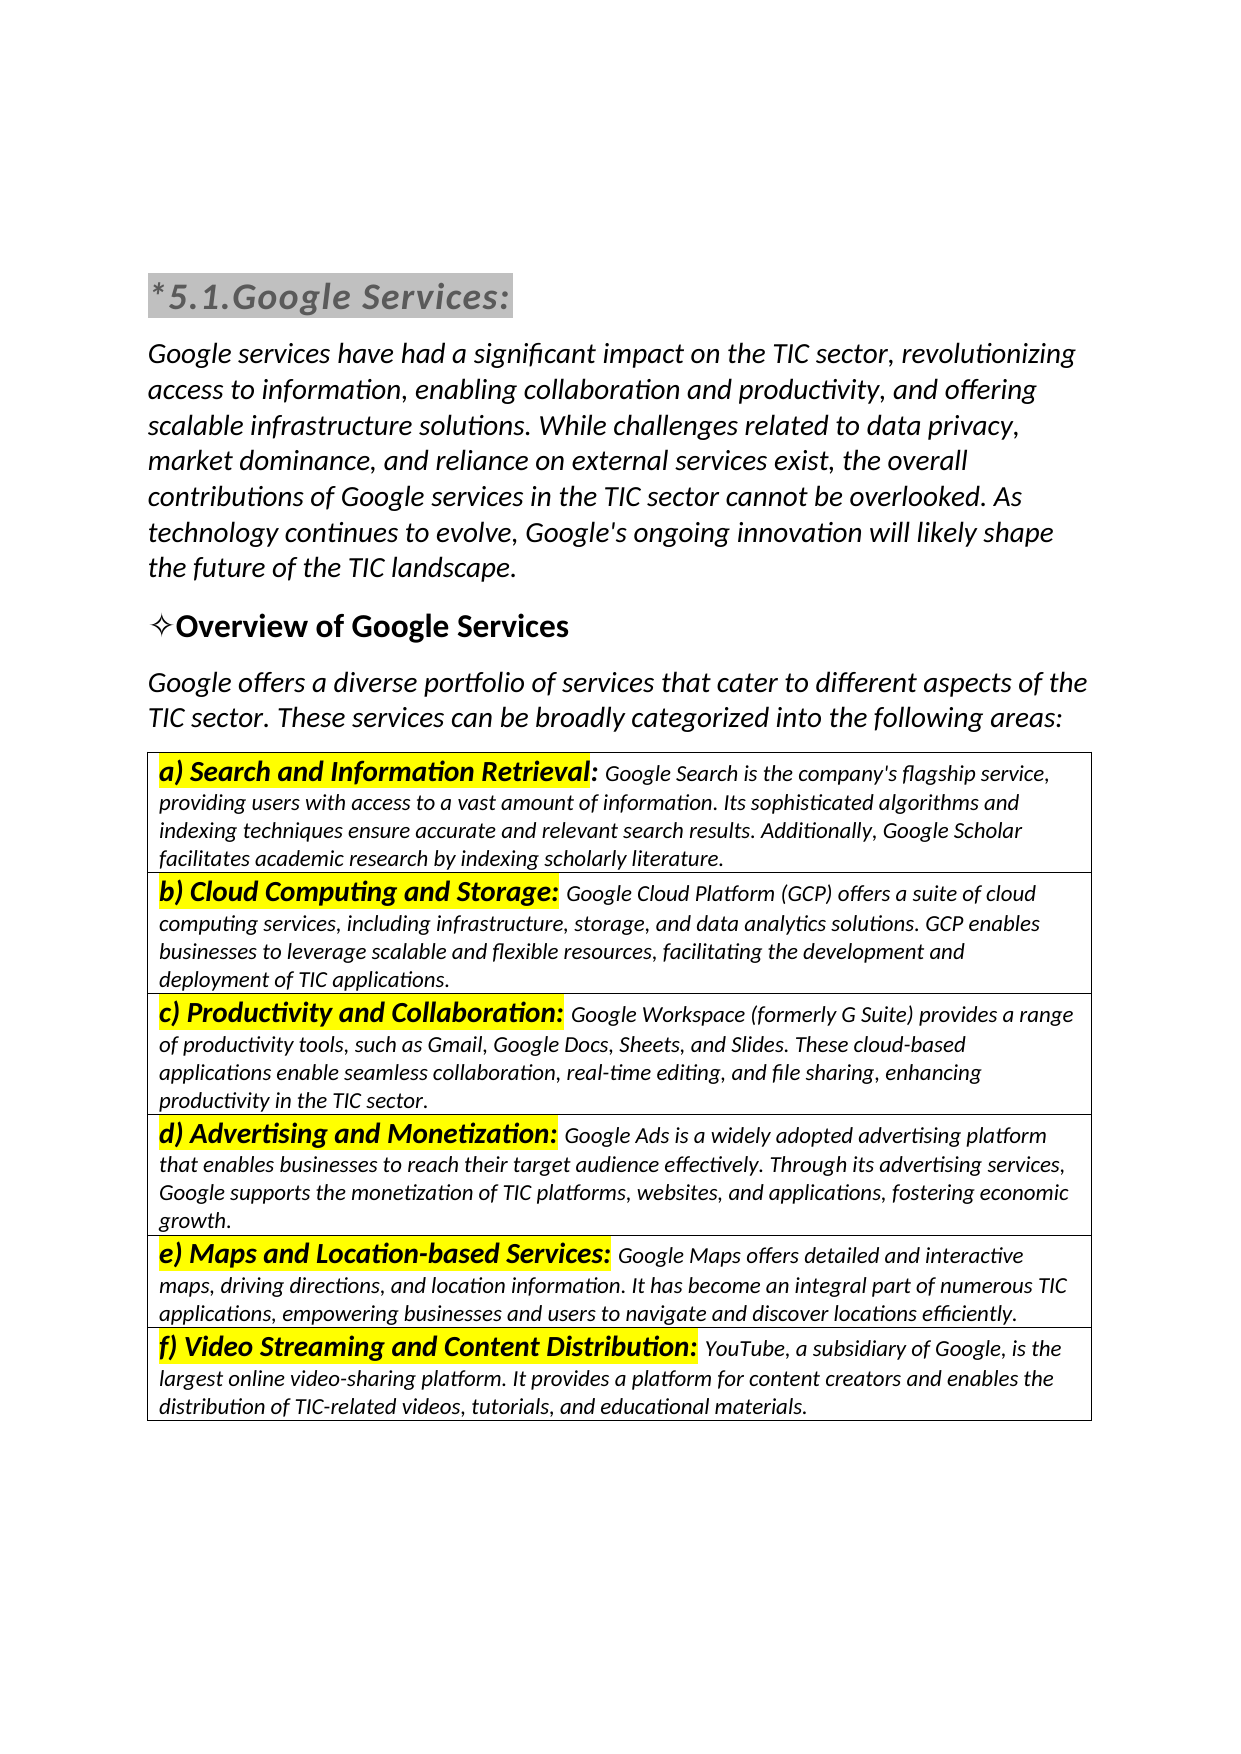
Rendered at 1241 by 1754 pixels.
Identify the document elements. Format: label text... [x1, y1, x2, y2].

subtitle *5.1.Google Services: [148, 273, 1093, 318]
text Google offers a diverse portfolio of services that cater to different aspects of the TIC sector. These services can be broadly categorized into the following areas: [148, 664, 1093, 735]
text ✧Overview of Google Services [148, 602, 1093, 647]
table_cell f) Video Streaming and Content Distribution: YouTube, a subsidiary of Google, is the largest online video-sharing platform. It provides a platform for content creators and enables the distribution of TIC-related videos, tutorials, and educational materials. [148, 1328, 1091, 1420]
text Google services have had a significant impact on the TIC sector, revolutionizing access to information, enabling collaboration and productivity, and offering scalable infrastructure solutions. While challenges related to data privacy, market dominance, and reliance on external services exist, the overall contributions of Google services in the TIC sector cannot be overlooked. As technology continues to evolve, Google's ongoing innovation will likely shape the future of the TIC landscape. [148, 336, 1093, 585]
table_cell d) Advertising and Monetization: Google Ads is a widely adopted advertising platform that enables businesses to reach their target audience effectively. Through its advertising services, Google supports the monetization of TIC platforms, websites, and applications, fostering economic growth. [148, 1115, 1091, 1234]
table_cell b) Cloud Computing and Storage: Google Cloud Platform (GCP) offers a suite of cloud computing services, including infrastructure, storage, and data analytics solutions. GCP enables businesses to leverage scalable and flexible resources, facilitating the development and deployment of TIC applications. [148, 873, 1091, 993]
table_header a) Search and Information Retrieval: Google Search is the company's flagship service, providing users with access to a vast amount of information. Its sophisticated algorithms and indexing techniques ensure accurate and relevant search results. Additionally, Google Scholar facilitates academic research by indexing scholarly literature. [148, 753, 1091, 872]
table_cell e) Maps and Location-based Services: Google Maps offers detailed and interactive maps, driving directions, and location information. It has become an integral part of numerous TIC applications, empowering businesses and users to navigate and discover locations efficiently. [148, 1236, 1091, 1327]
table_cell c) Productivity and Collaboration: Google Workspace (formerly G Suite) provides a range of productivity tools, such as Gmail, Google Docs, Sheets, and Slides. These cloud-based applications enable seamless collaboration, real-time editing, and file sharing, enhancing productivity in the TIC sector. [148, 994, 1091, 1114]
